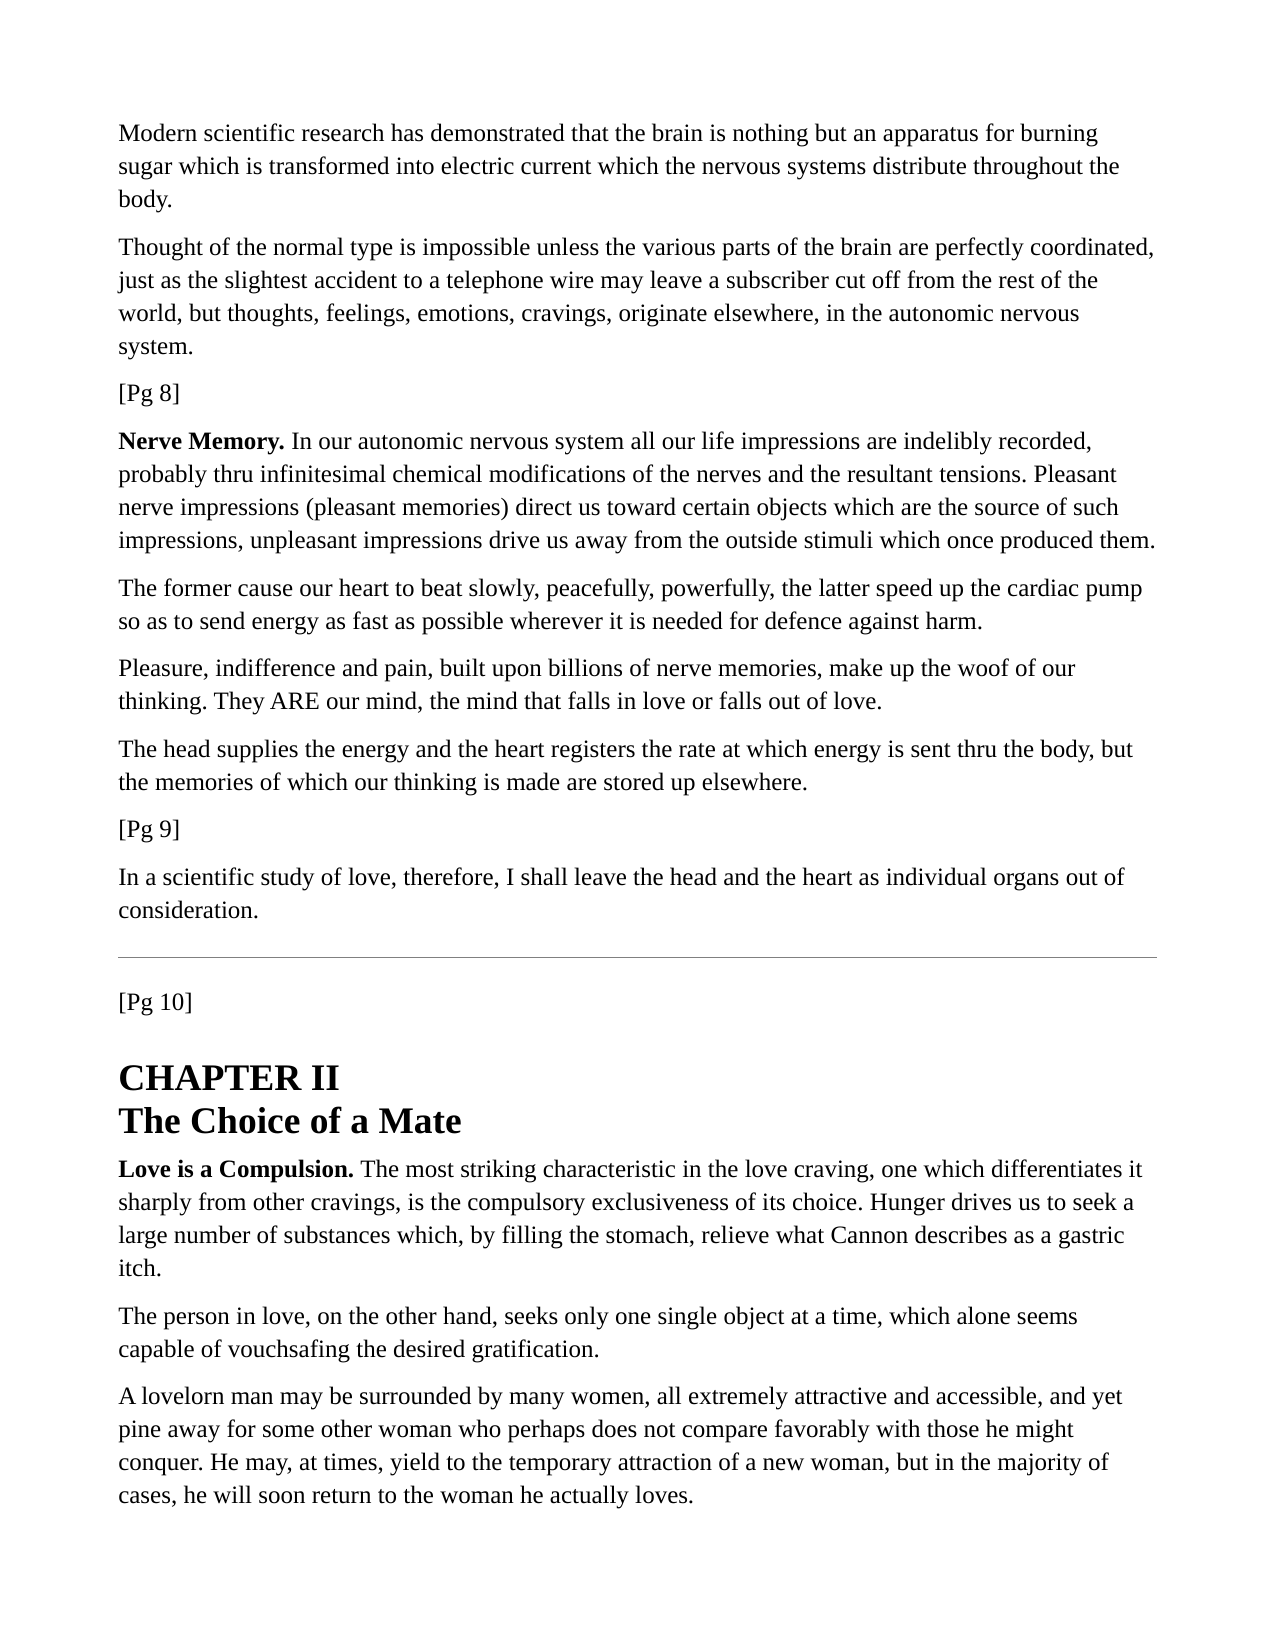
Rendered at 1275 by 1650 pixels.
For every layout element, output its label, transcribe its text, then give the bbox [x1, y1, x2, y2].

text Nerve Memory. In our autonomic nervous system all our life impressions are indelibly recorded, probably thru infinitesimal chemical modifications of the nerves and the resultant tensions. Pleasant nerve impressions (pleasant memories) direct us toward certain objects which are the source of such impressions, unpleasant impressions drive us away from the outside stimuli which once produced them. [118, 426, 1157, 554]
text In a scientific study of love, therefore, I shall leave the head and the heart as individual organs out of consideration. [118, 862, 1157, 924]
text A lovelorn man may be surrounded by many women, all extremely attractive and accessible, and yet pine away for some other woman who perhaps does not compare favorably with those he might conquer. He may, at times, yield to the temporary attraction of a new woman, but in the majority of cases, he will soon return to the woman he actually loves. [118, 1381, 1157, 1509]
text The head supplies the energy and the heart registers the rate at which energy is sent thru the body, but the memories of which our thinking is made are stored up elsewhere. [118, 734, 1157, 796]
text Love is a Compulsion. The most striking characteristic in the love craving, one which differentiates it sharply from other cravings, is the compulsory exclusiveness of its choice. Hunger drives us to seek a large number of substances which, by filling the stomach, relieve what Cannon describes as a gastric itch. [118, 1154, 1157, 1282]
text Pleasure, indifference and pain, built upon billions of nerve memories, make up the woof of our thinking. They ARE our mind, the mind that falls in love or falls out of love. [118, 653, 1157, 715]
text Thought of the normal type is impossible unless the various parts of the brain are perfectly coordinated, just as the slightest accident to a telephone wire may leave a subscriber cut off from the rest of the world, but thoughts, feelings, emotions, cravings, originate elsewhere, in the autonomic nervous system. [118, 232, 1157, 359]
text [Pg 8] [118, 378, 1157, 407]
text The person in love, on the other hand, seeks only one single object at a time, which alone seems capable of vouchsafing the desired gratification. [118, 1301, 1157, 1363]
subtitle CHAPTER II The Choice of a Mate [118, 1055, 1157, 1142]
text [Pg 9] [118, 814, 1157, 843]
text Modern scientific research has demonstrated that the brain is nothing but an apparatus for burning sugar which is transformed into electric current which the nervous systems distribute throughout the body. [118, 118, 1157, 213]
text The former cause our heart to beat slowly, peacefully, powerfully, the latter speed up the cardiac pump so as to send energy as fast as possible wherever it is needed for defence against harm. [118, 573, 1157, 634]
text [Pg 10] [118, 987, 1157, 1016]
